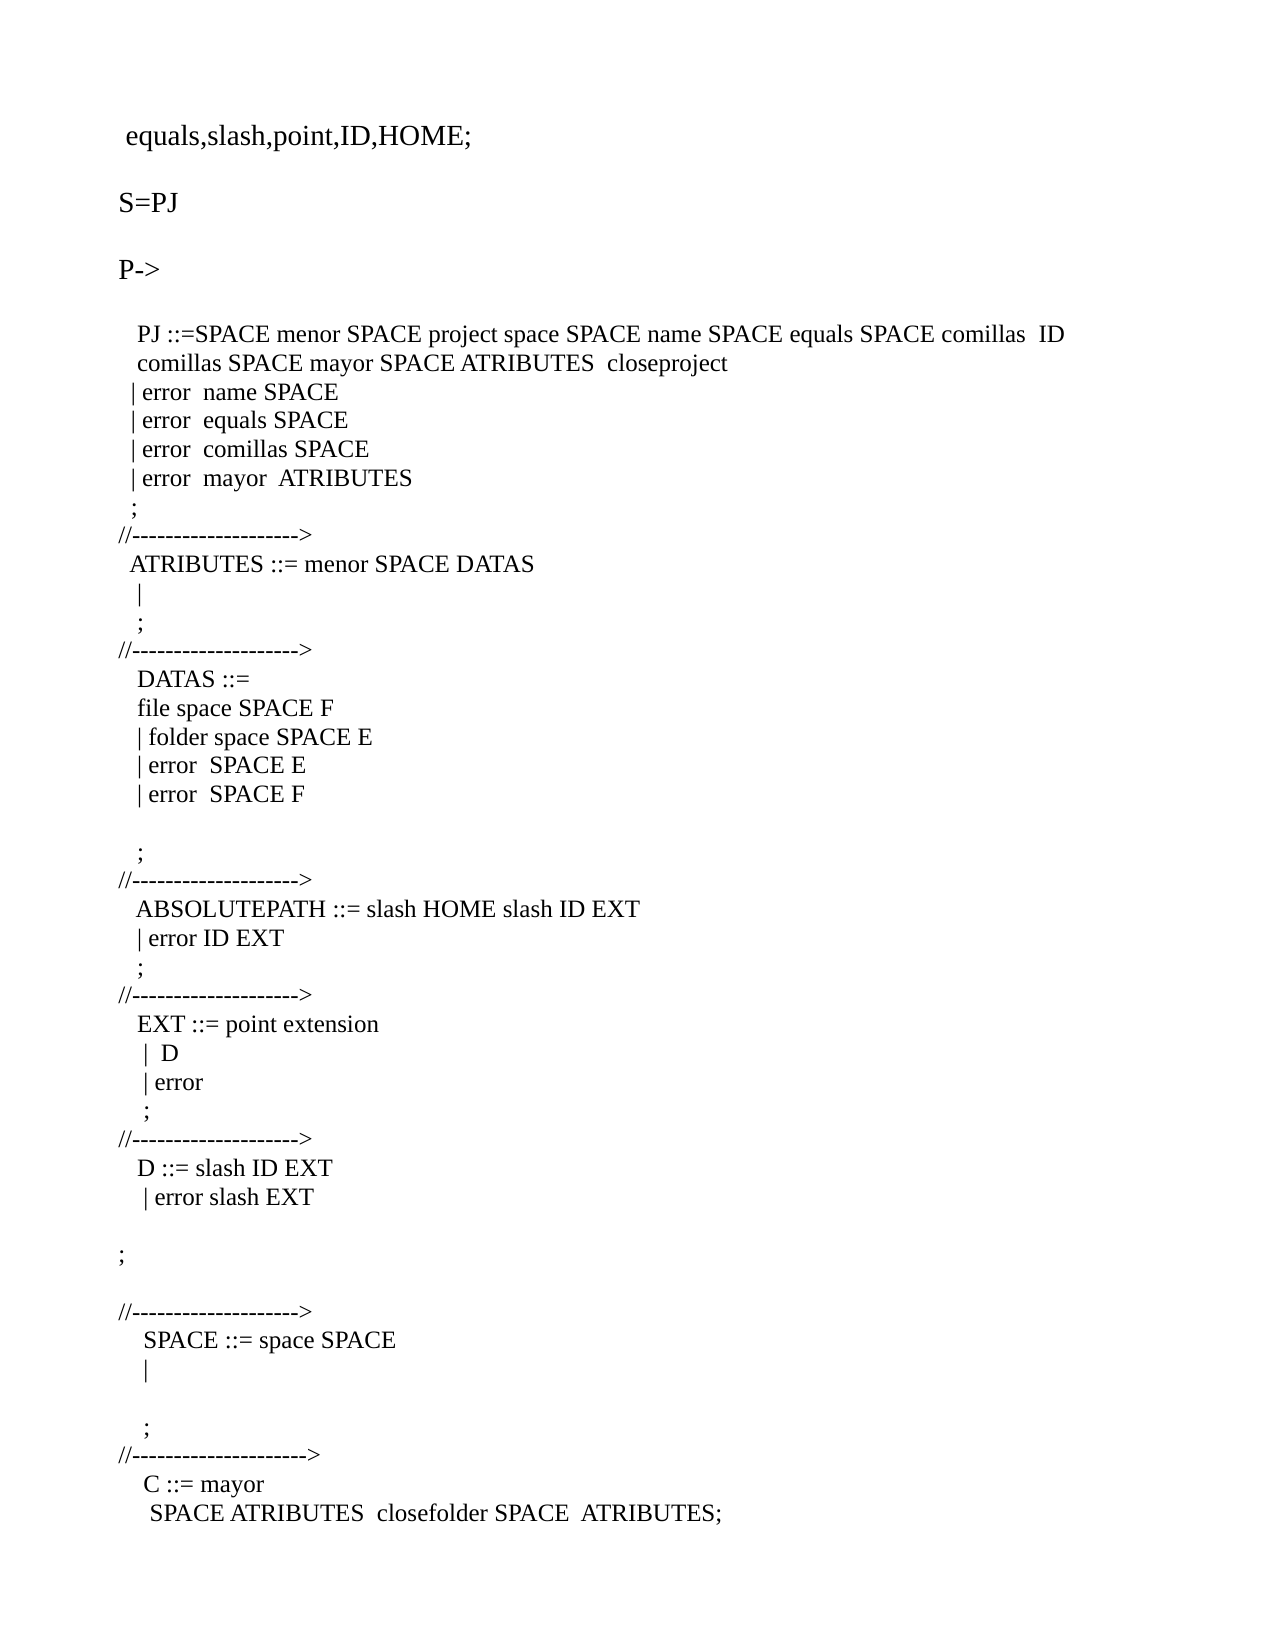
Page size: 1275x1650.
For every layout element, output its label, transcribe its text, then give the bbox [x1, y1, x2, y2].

text P-> [118, 252, 1157, 286]
text //--------------------> [118, 1124, 1157, 1153]
text | error equals SPACE [118, 406, 1157, 434]
text ; [118, 1239, 1157, 1268]
text //--------------------> [118, 981, 1157, 1009]
text ABSOLUTEPATH ::= slash HOME slash ID EXT [118, 894, 1157, 923]
text ATRIBUTES ::= menor SPACE DATAS [118, 549, 1157, 578]
text equals,slash,point,ID,HOME; [118, 118, 1157, 152]
text file space SPACE F [118, 693, 1157, 722]
text | error slash EXT [118, 1182, 1157, 1211]
text | [118, 578, 1157, 607]
text ; [118, 1096, 1157, 1124]
text ; [118, 607, 1157, 636]
text | error ID EXT [118, 923, 1157, 952]
text //--------------------> [118, 1297, 1157, 1326]
text | D [118, 1038, 1157, 1067]
text | error comillas SPACE [118, 434, 1157, 463]
text ; [118, 492, 1157, 521]
text //---------------------> [118, 1441, 1157, 1469]
text //--------------------> [118, 866, 1157, 894]
text SPACE ATRIBUTES closefolder SPACE ATRIBUTES; [118, 1498, 1157, 1527]
text //--------------------> [118, 636, 1157, 664]
text ; [118, 837, 1157, 866]
text | error SPACE F [118, 779, 1157, 808]
text | error [118, 1067, 1157, 1096]
text comillas SPACE mayor SPACE ATRIBUTES closeproject [118, 348, 1157, 377]
text | error SPACE E [118, 751, 1157, 779]
text //--------------------> [118, 521, 1157, 549]
text | folder space SPACE E [118, 722, 1157, 751]
text ; [118, 1412, 1157, 1441]
text | error name SPACE [118, 377, 1157, 406]
text EXT ::= point extension [118, 1009, 1157, 1038]
text S=PJ [118, 185, 1157, 219]
text | [118, 1354, 1157, 1383]
text | error mayor ATRIBUTES [118, 463, 1157, 492]
text DATAS ::= [118, 664, 1157, 693]
text C ::= mayor [118, 1469, 1157, 1498]
text D ::= slash ID EXT [118, 1153, 1157, 1182]
text ; [118, 952, 1157, 981]
text SPACE ::= space SPACE [118, 1326, 1157, 1354]
text PJ ::=SPACE menor SPACE project space SPACE name SPACE equals SPACE comillas ID [118, 319, 1157, 348]
